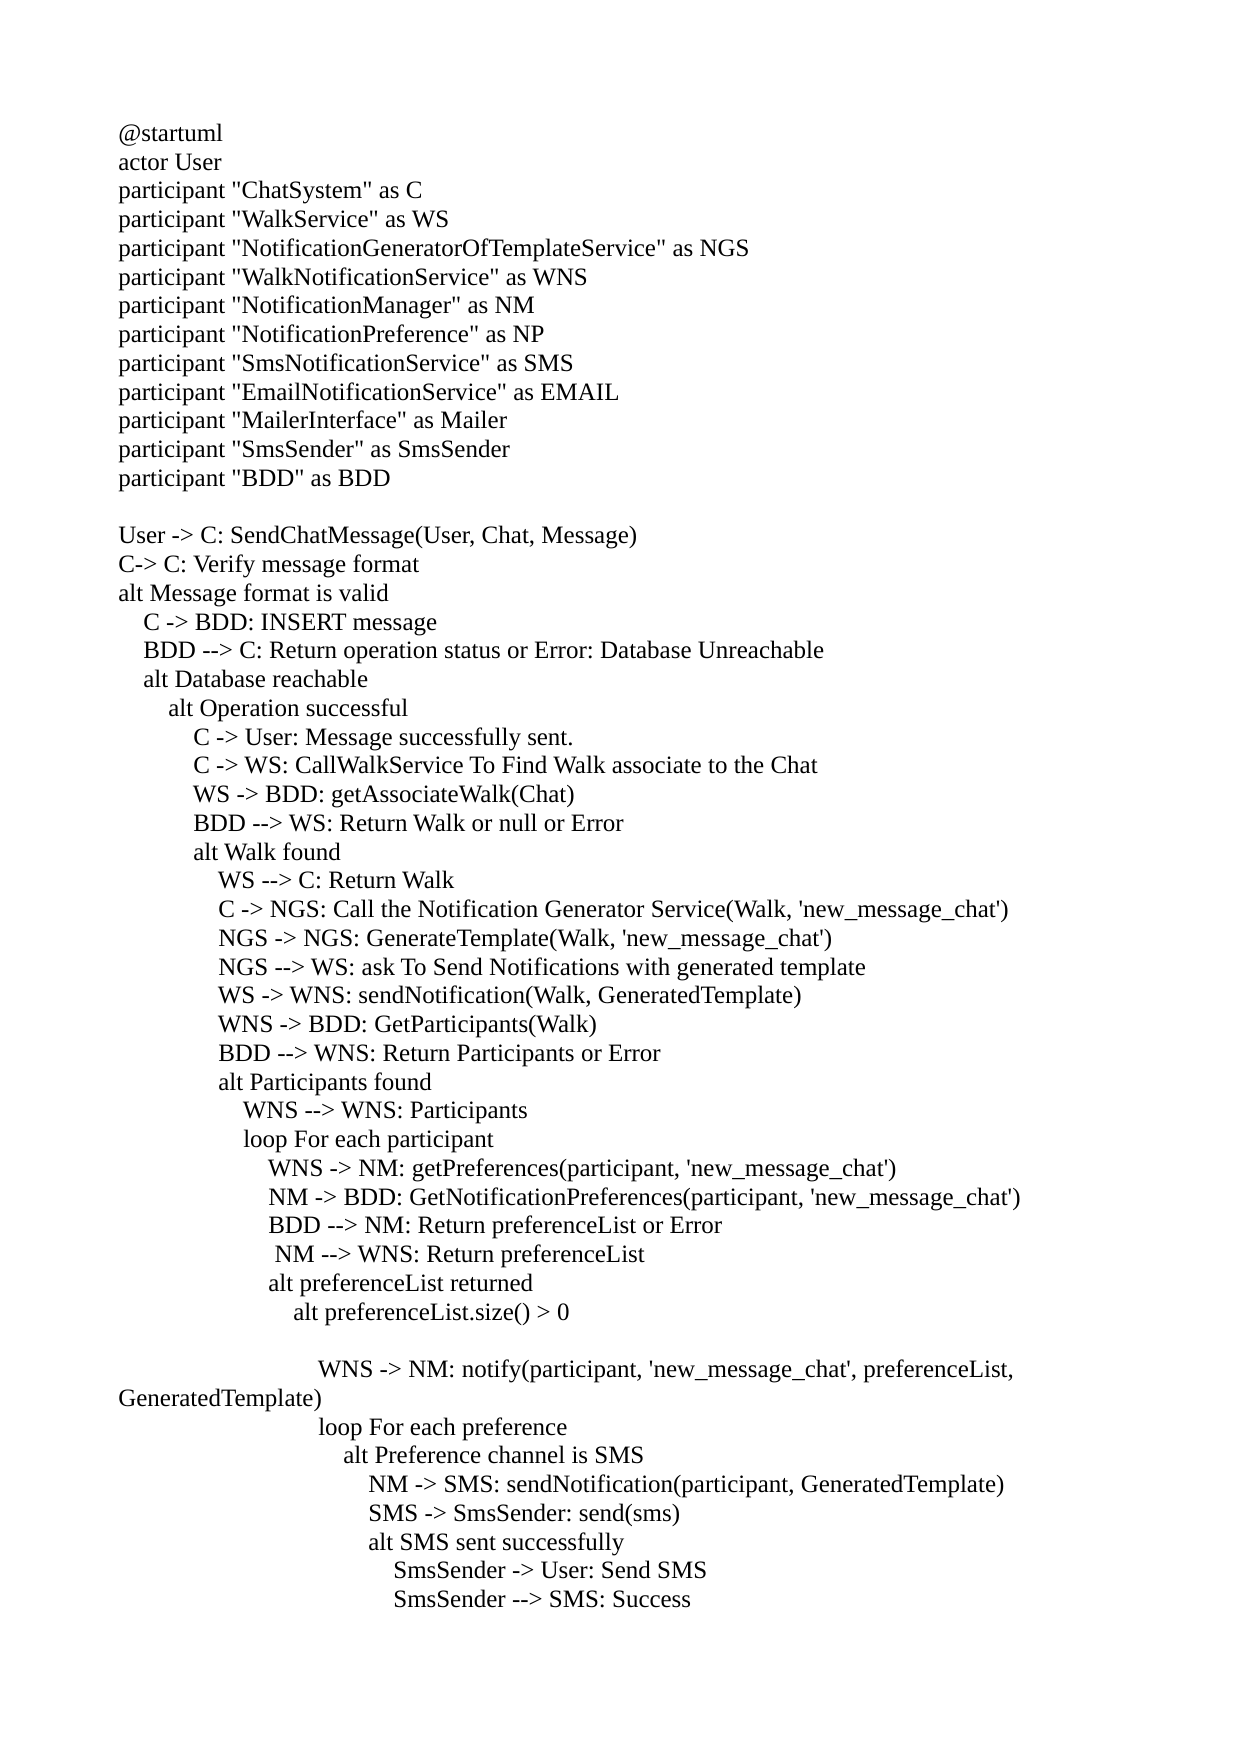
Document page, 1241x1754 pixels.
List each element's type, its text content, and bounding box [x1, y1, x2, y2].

text @startuml actor User participant "ChatSystem" as C participant "WalkService" as WS participant "NotificationGeneratorOfTemplateService" as NGS participant "WalkNotificationService" as WNS participant "NotificationManager" as NM participant "NotificationPreference" as NP participant "SmsNotificationService" as SMS participant "EmailNotificationService" as EMAIL participant "MailerInterface" as Mailer participant "SmsSender" as SmsSender participant "BDD" as BDD User -> C: SendChatMessage(User, Chat, Message) C-> C: Verify message format alt Message format is valid C -> BDD: INSERT message BDD --> C: Return operation status or Error: Database Unreachable alt Database reachable alt Operation successful C -> User: Message successfully sent. C -> WS: CallWalkService To Find Walk associate to the Chat WS -> BDD: getAssociateWalk(Chat) BDD --> WS: Return Walk or null or Error alt Walk found WS --> C: Return Walk C -> NGS: Call the Notification Generator Service(Walk, 'new_message_chat') NGS -> NGS: GenerateTemplate(Walk, 'new_message_chat') NGS --> WS: ask To Send Notifications with generated template WS -> WNS: sendNotification(Walk, GeneratedTemplate) WNS -> BDD: GetParticipants(Walk) BDD --> WNS: Return Participants or Error alt Participants found WNS --> WNS: Participants loop For each participant WNS -> NM: getPreferences(participant, 'new_message_chat') NM -> BDD: GetNotificationPreferences(participant, 'new_message_chat') BDD --> NM: Return preferenceList or Error NM --> WNS: Return preferenceList alt preferenceList returned alt preferenceList.size() > 0 WNS -> NM: notify(participant, 'new_message_chat', preferenceList, GeneratedTemplate) loop For each preference alt Preference channel is SMS NM -> SMS: sendNotification(participant, GeneratedTemplate) SMS -> SmsSender: send(sms) alt SMS sent successfully SmsSender -> User: Send SMS SmsSender --> SMS: Success [118, 118, 1122, 1613]
